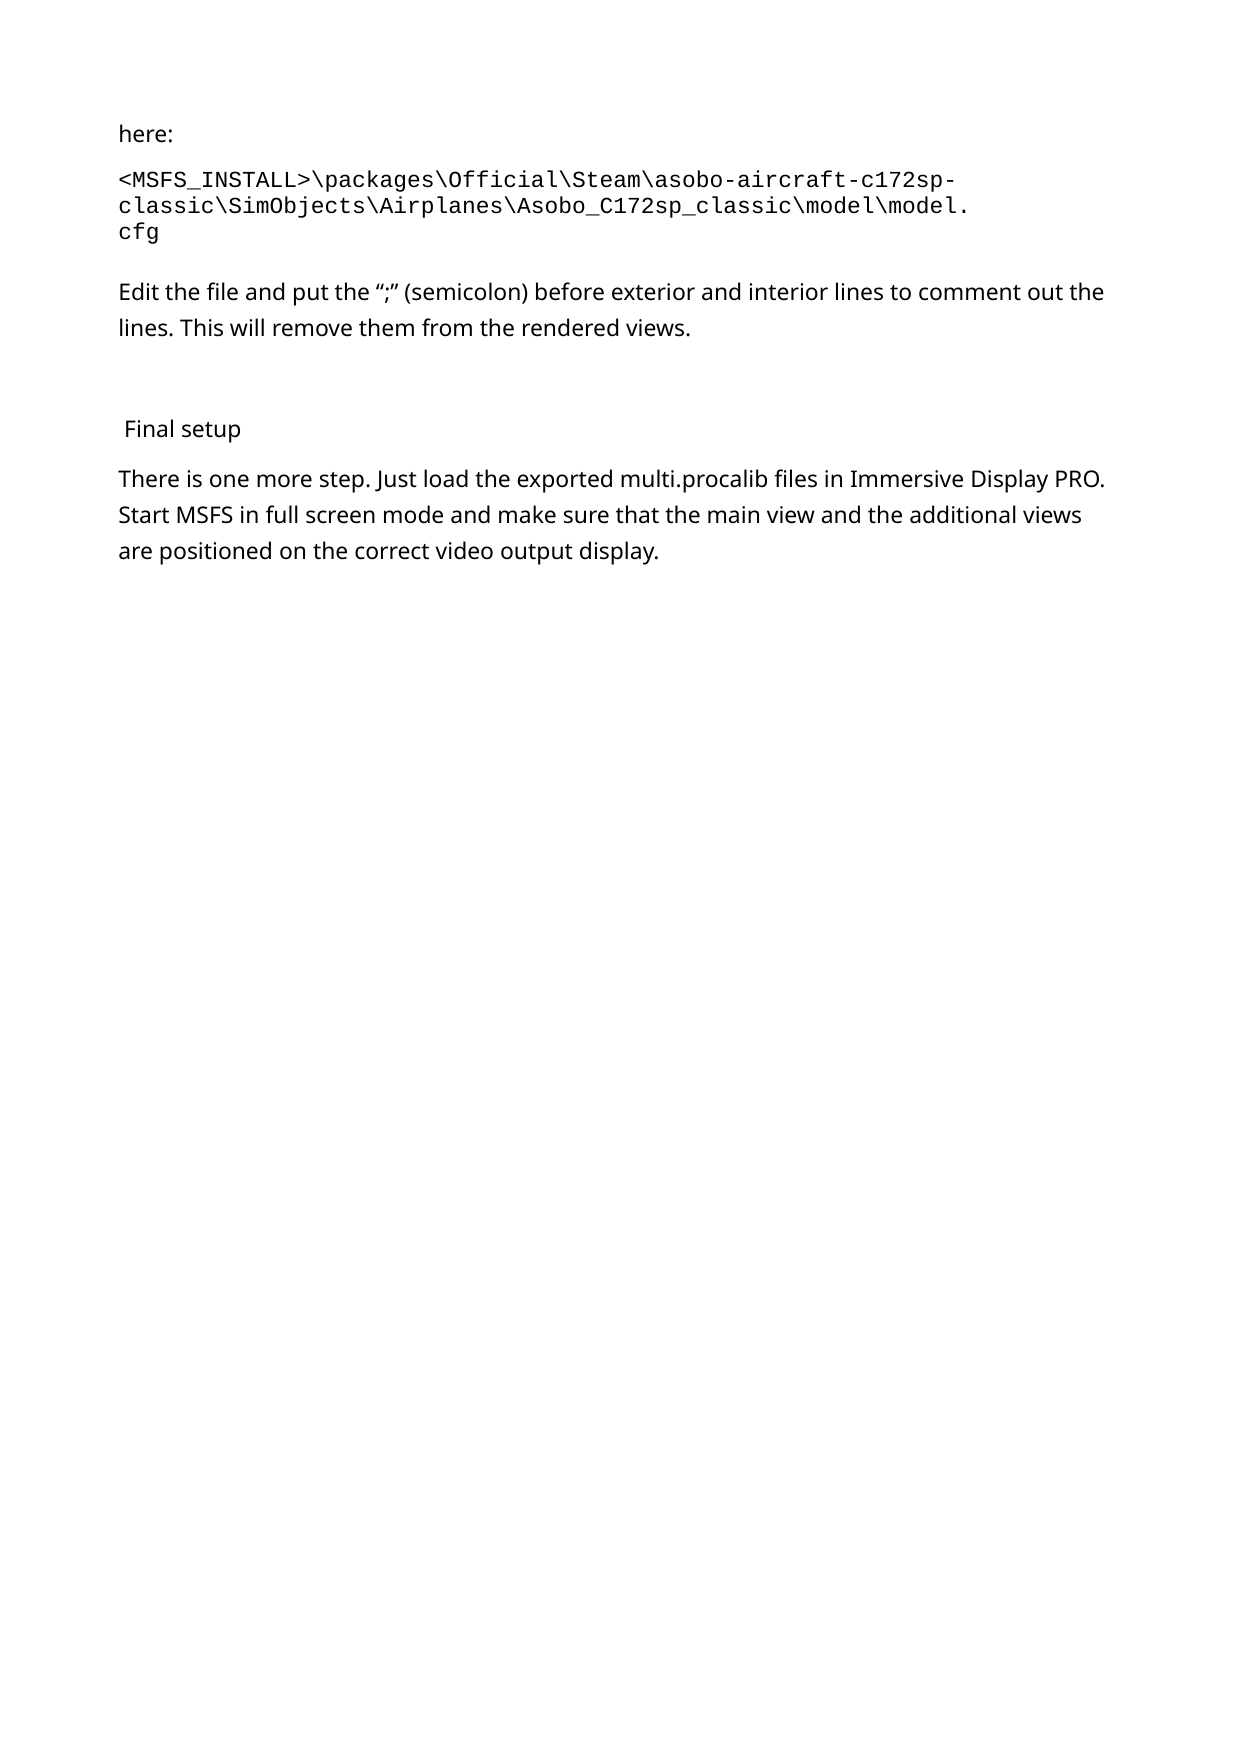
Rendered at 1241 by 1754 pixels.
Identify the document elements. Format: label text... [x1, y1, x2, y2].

text cfg [118, 221, 1122, 246]
text here: [118, 118, 1122, 149]
text classic\SimObjects\Airplanes\Asobo_C172sp_classic\model\model. [118, 194, 1122, 221]
text Edit the file and put the “;” (semicolon) before exterior and interior lines to comment out the lines. This will remove them from the rendered views. [118, 276, 1122, 343]
text There is one more step. Just load the exported multi.procalib files in Immersive Display PRO. Start MSFS in full screen mode and make sure that the main view and the additional views are positioned on the correct video output display. [118, 463, 1122, 567]
text Final setup [118, 413, 1122, 444]
text <MSFS_INSTALL>\packages\Official\Steam\asobo-aircraft-c172sp- [118, 169, 1122, 194]
